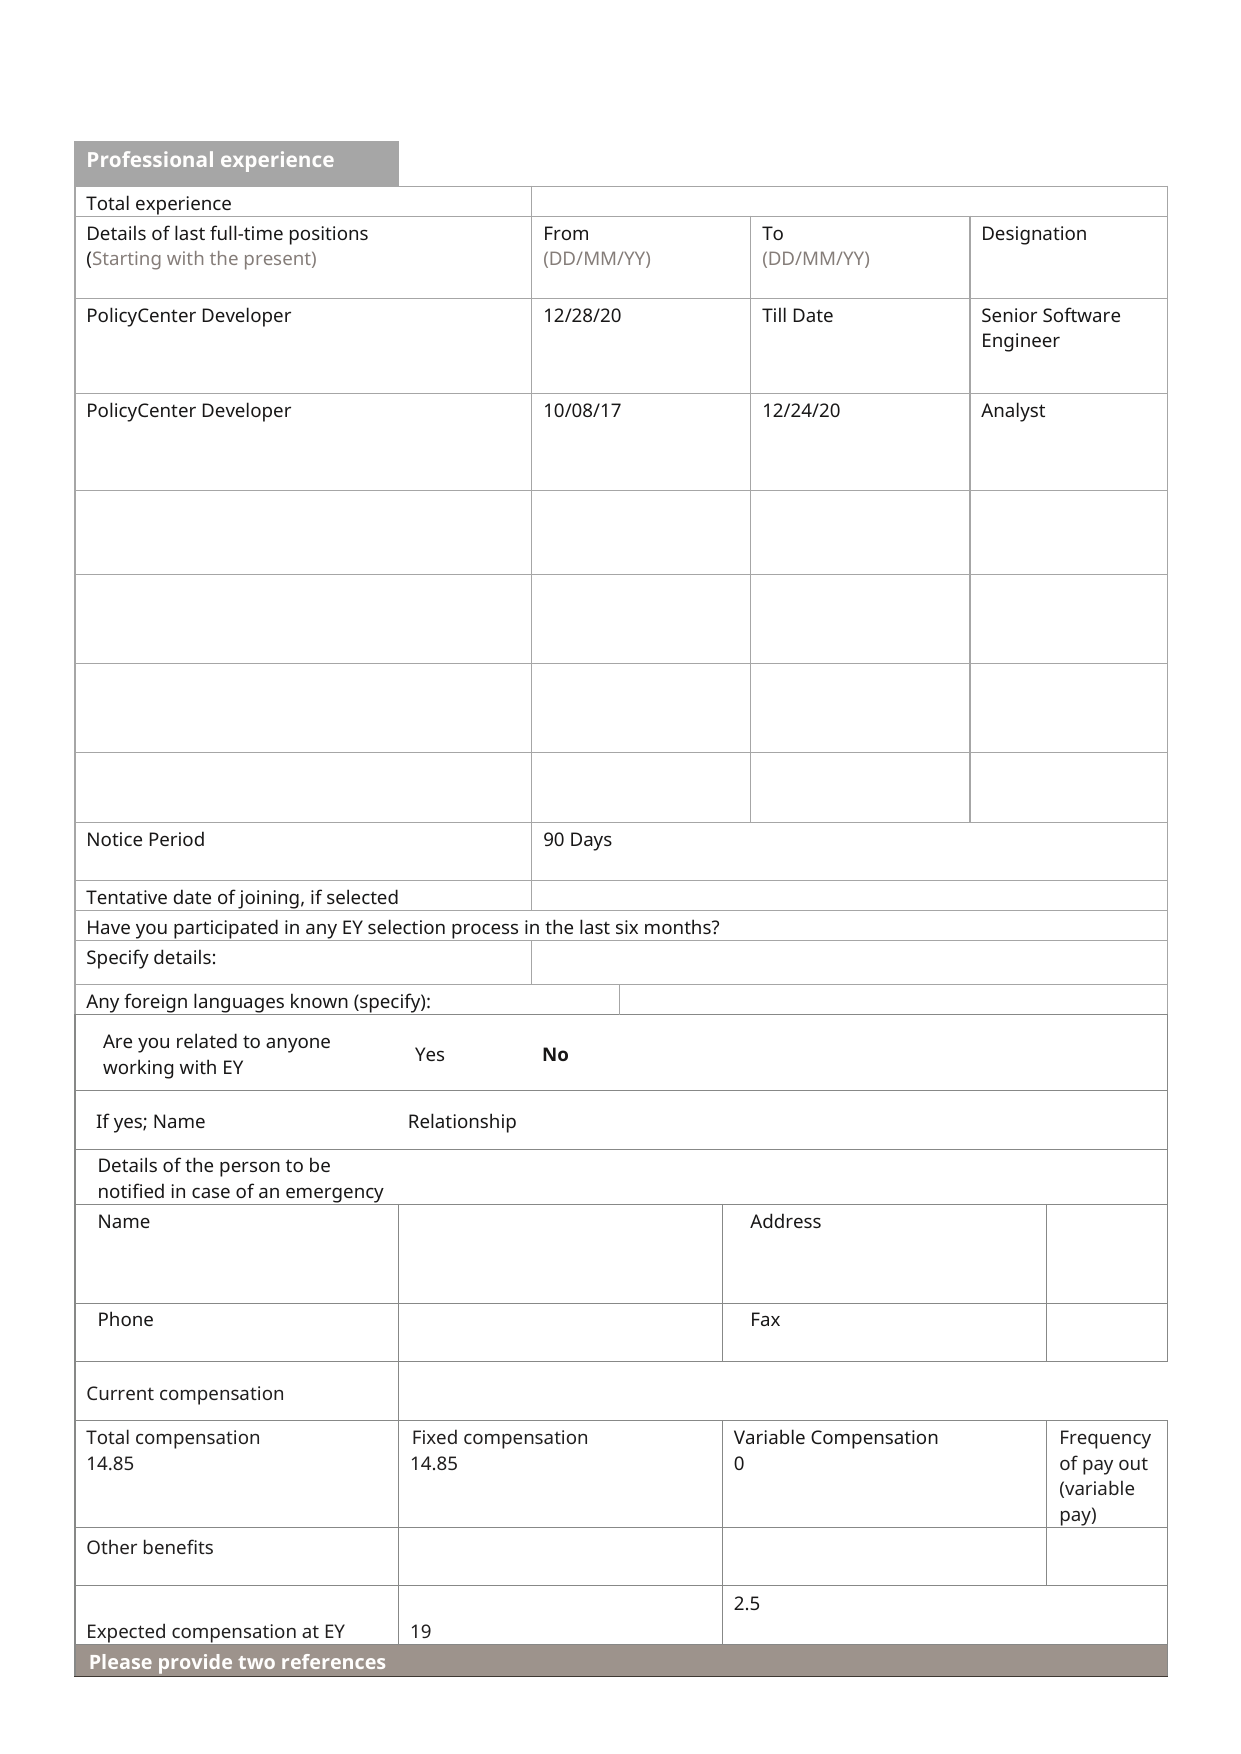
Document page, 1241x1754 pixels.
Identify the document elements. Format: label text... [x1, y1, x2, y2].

table_cell Frequency of pay out (variable pay) [1047, 1421, 1167, 1527]
table_cell To (DD/MM/YY) [751, 217, 969, 298]
table_cell [532, 664, 750, 752]
table_cell PolicyCenter Developer [76, 299, 531, 393]
table_cell Are you related to anyone working with EY [76, 1015, 399, 1089]
table_cell Fixed compensation 14.85 [399, 1421, 722, 1527]
table_cell [1047, 1528, 1167, 1585]
table_cell Relationship [399, 1091, 1167, 1148]
table_cell [1047, 1205, 1167, 1302]
table_cell [971, 753, 1167, 822]
table_cell Address [723, 1205, 1046, 1302]
table_cell Other benefits [76, 1528, 398, 1585]
table_cell Till Date [751, 299, 969, 393]
table_cell Details of last full-time positions (Starting with the present) [76, 217, 531, 298]
table_cell Current compensation [76, 1362, 398, 1420]
table_cell If yes; Name [76, 1091, 399, 1148]
table_cell [399, 1528, 722, 1585]
table_cell [532, 491, 750, 574]
table_cell Analyst [971, 394, 1167, 490]
table_cell Have you participated in any EY selection process in the last six months? [76, 911, 1167, 940]
table_cell [751, 664, 969, 752]
table_cell Details of the person to be notified in case of an emergency [76, 1150, 399, 1204]
table_cell Specify details: [76, 941, 531, 984]
table_cell [76, 753, 531, 822]
table_cell [532, 187, 1167, 216]
table_cell 10/08/17 [532, 394, 750, 490]
table_cell Tentative date of joining, if selected [76, 881, 531, 910]
table_cell [971, 664, 1167, 752]
table_cell Expected compensation at EY [76, 1586, 398, 1644]
table_cell [399, 1304, 722, 1361]
table_cell [76, 664, 531, 752]
table_cell Notice Period [76, 823, 531, 880]
table_cell [971, 575, 1167, 663]
table_cell [723, 1528, 1046, 1585]
table_cell [751, 575, 969, 663]
table_cell [532, 941, 1167, 984]
table_cell [399, 1150, 1167, 1204]
table_cell [532, 881, 1167, 910]
table_cell [76, 575, 531, 663]
table_cell 90 Days [532, 823, 1167, 880]
table_cell [399, 1645, 1167, 1676]
table_cell [532, 575, 750, 663]
table_cell Fax [723, 1304, 1046, 1361]
table_header Professional experience [76, 142, 398, 186]
table_cell Any foreign languages known (specify): [76, 985, 619, 1014]
table_cell [76, 491, 531, 574]
table_cell Senior Software Engineer [971, 299, 1167, 393]
table_cell [399, 1205, 722, 1302]
table_cell Total compensation 14.85 [76, 1421, 398, 1527]
table_cell 2.5 [723, 1586, 1167, 1644]
table_cell [532, 753, 750, 822]
table_cell Total experience [76, 187, 531, 216]
table_cell 12/28/20 [532, 299, 750, 393]
table_cell [1047, 1304, 1167, 1361]
table_cell [751, 753, 969, 822]
table_cell [751, 491, 969, 574]
table_cell From (DD/MM/YY) [532, 217, 750, 298]
table_cell PolicyCenter Developer [76, 394, 531, 490]
table_cell Please provide two references [76, 1645, 399, 1676]
table_cell Designation [971, 217, 1167, 298]
table_cell Variable Compensation 0 [723, 1421, 1046, 1527]
table_cell [971, 491, 1167, 574]
table_cell 19 [399, 1586, 722, 1644]
table_cell Yes No [399, 1015, 1167, 1089]
table_cell Phone [76, 1304, 398, 1361]
table_cell [620, 985, 1167, 1014]
table_cell 12/24/20 [751, 394, 969, 490]
table_cell Name [76, 1205, 398, 1302]
